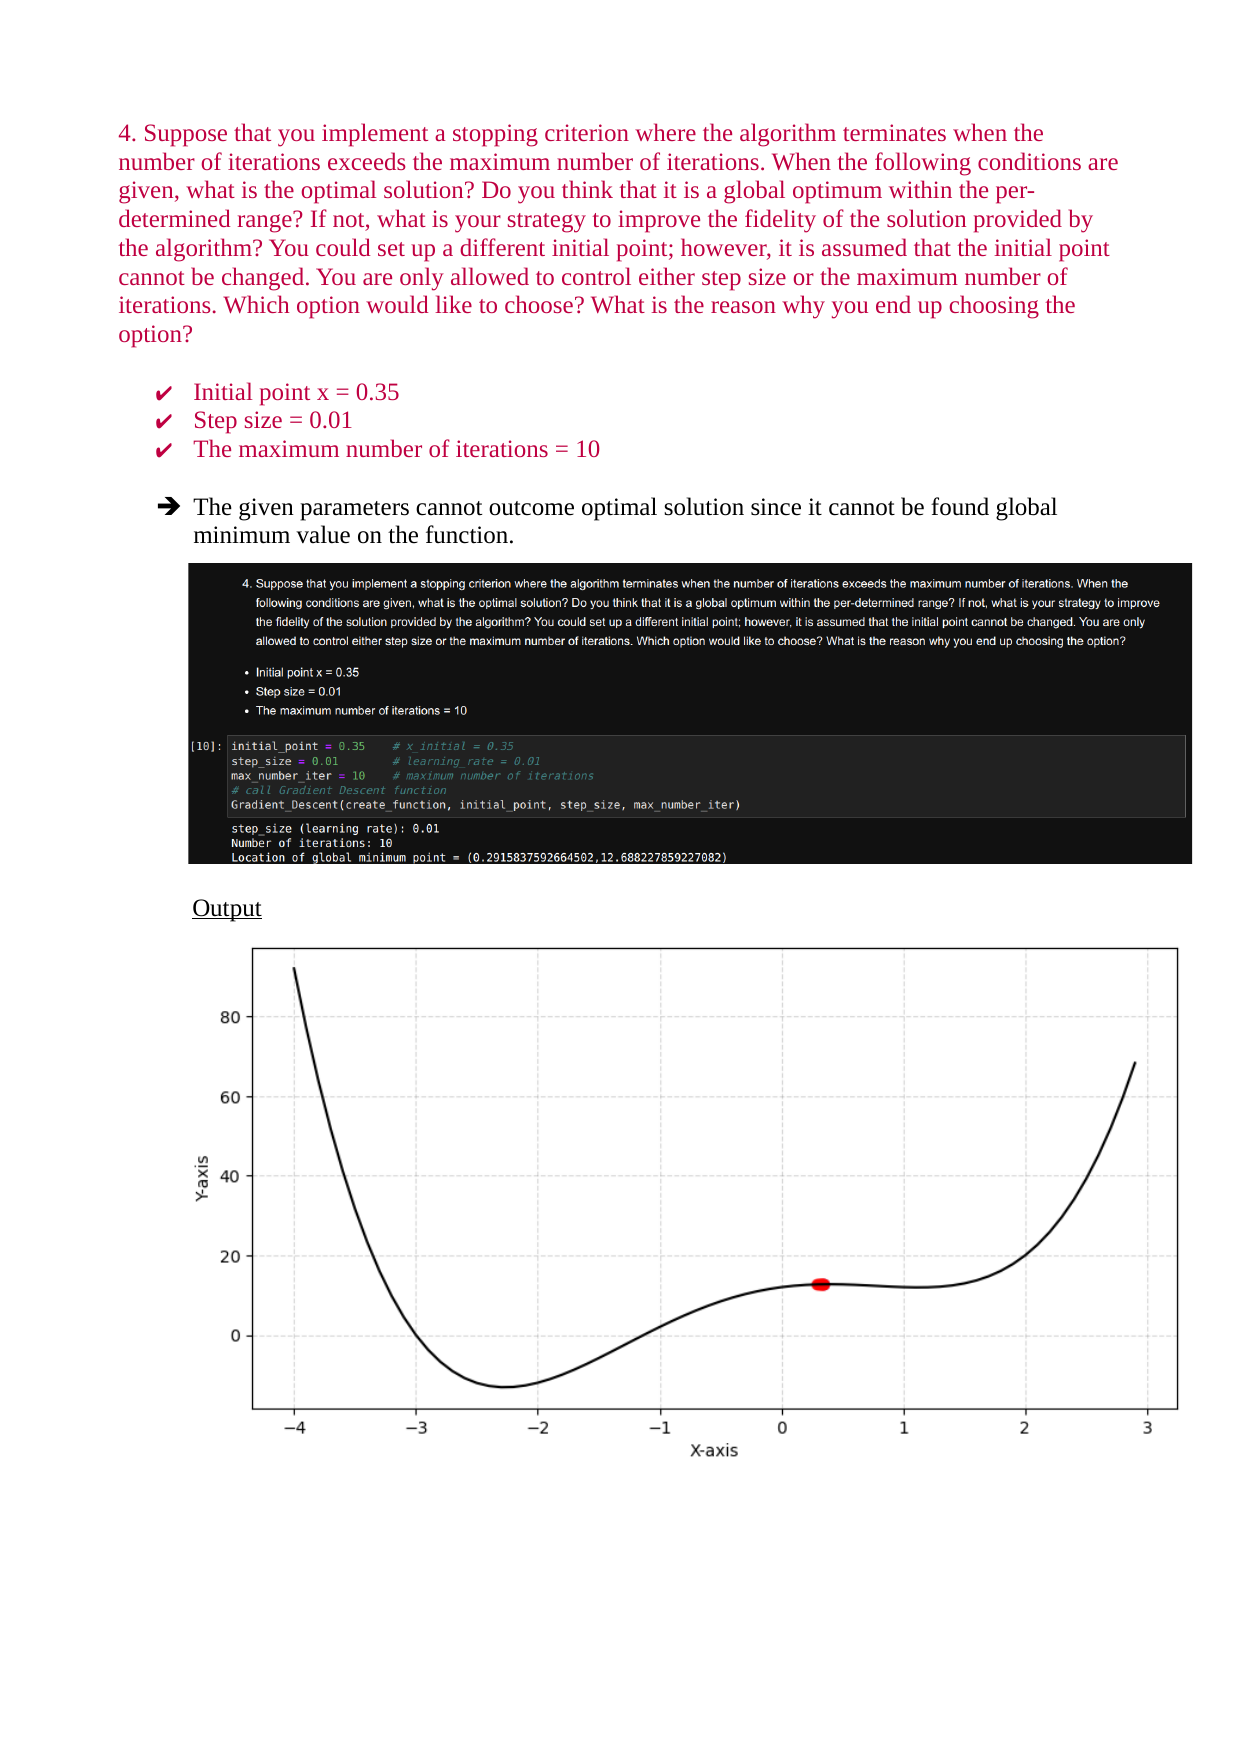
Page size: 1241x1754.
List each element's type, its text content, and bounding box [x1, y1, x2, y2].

list Step size = 0.01 [156, 406, 1122, 434]
text Output [118, 893, 1122, 922]
picture [184, 937, 1189, 1472]
list The given parameters cannot outcome optimal solution since it cannot be found global minimum value on the function. [156, 492, 1122, 549]
text 4. Suppose that you implement a stopping criterion where the algorithm terminates when the number of iterations exceeds the maximum number of iterations. When the following conditions are given, what is the optimal solution? Do you think that it is a global optimum within the per-determined range? If not, what is your strategy to improve the fidelity of the solution provided by the algorithm? You could set up a different initial point; however, it is assumed that the initial point cannot be changed. You are only allowed to control either step size or the maximum number of iterations. Which option would like to choose? What is the reason why you end up choosing the option? [118, 118, 1122, 348]
picture [188, 563, 1193, 864]
list The maximum number of iterations = 10 [156, 434, 1122, 463]
list Initial point x = 0.35 [156, 377, 1122, 406]
